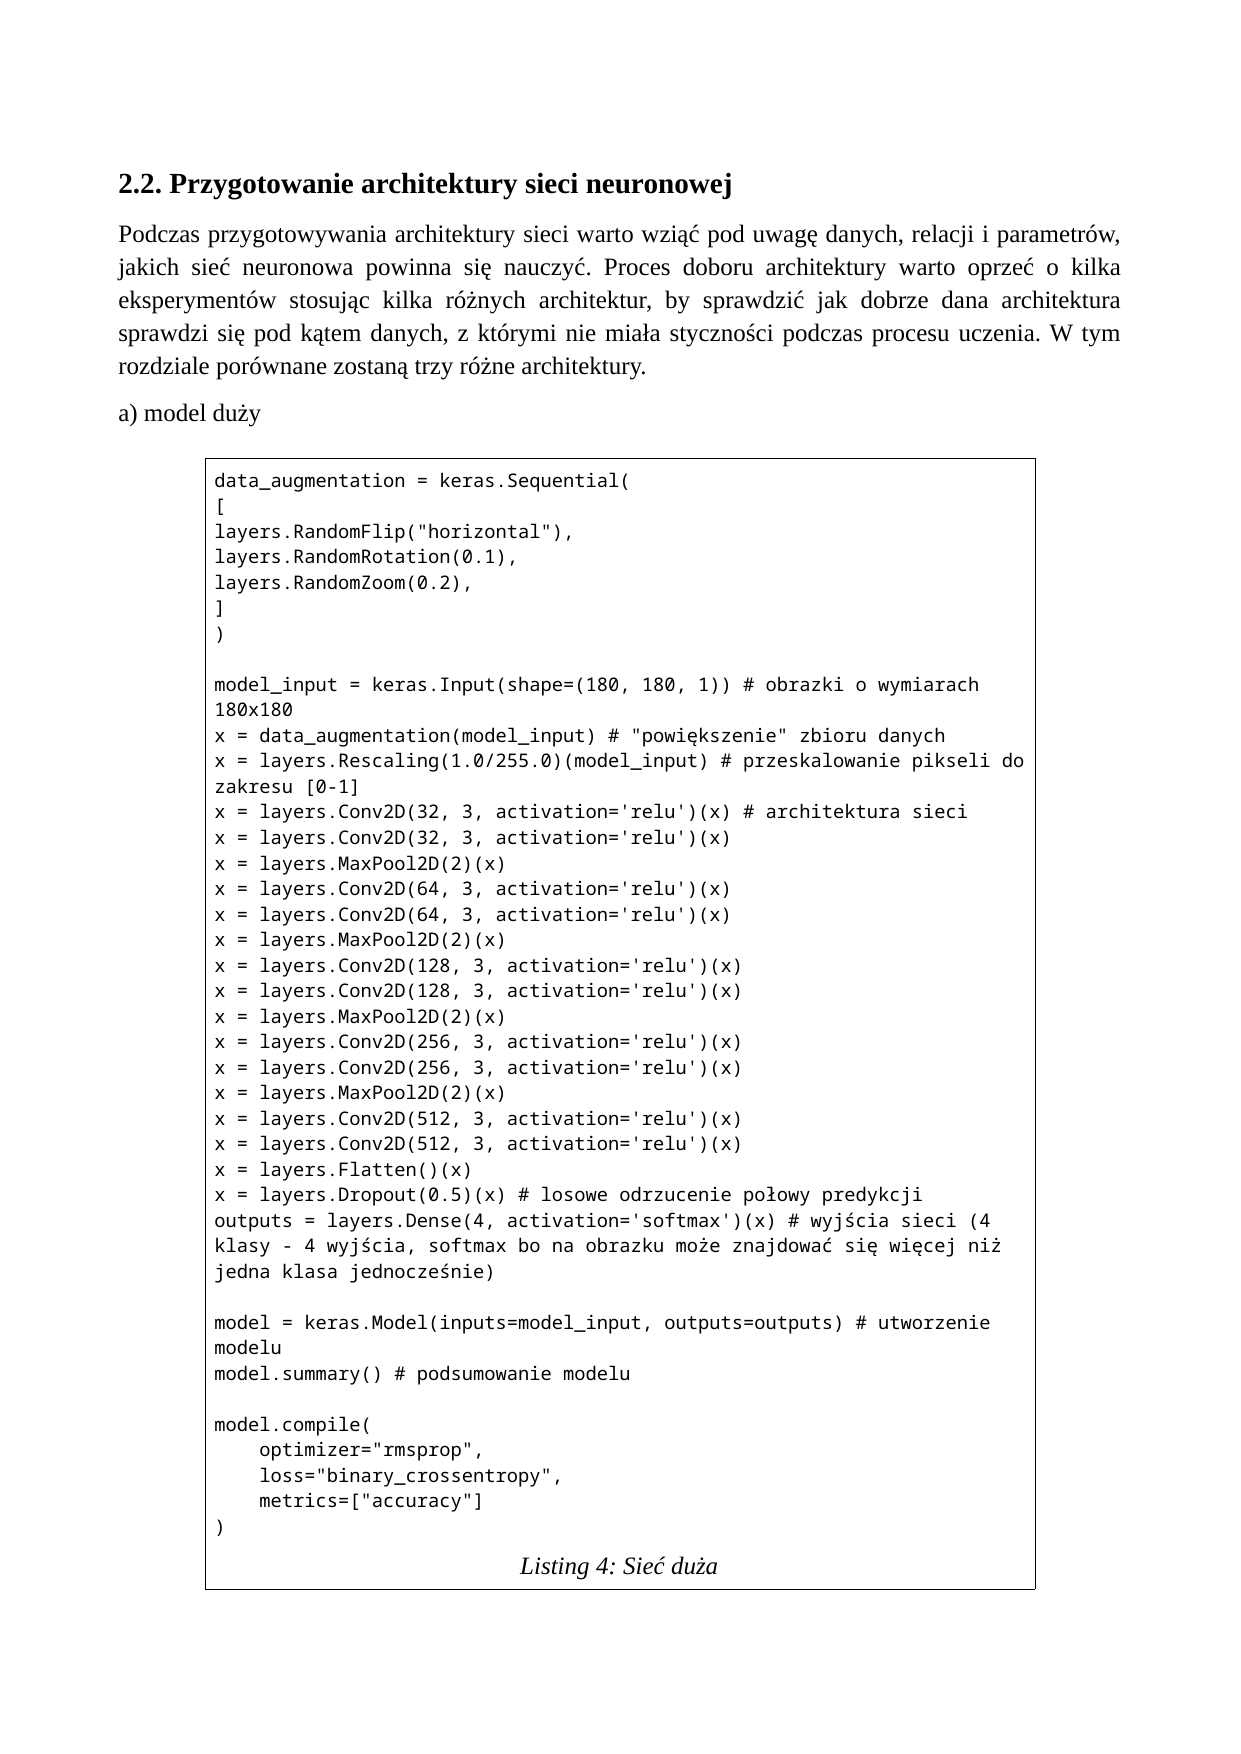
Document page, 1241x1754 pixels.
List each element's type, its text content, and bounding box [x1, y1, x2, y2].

text loss="binary_crossentropy", [214, 1462, 1026, 1488]
text optimizer="rmsprop", [214, 1437, 1026, 1462]
text 2.2. Przygotowanie architektury sieci neuronowej [118, 166, 1122, 199]
text x = layers.MaxPool2D(2)(x) [214, 1079, 1026, 1105]
text x = layers.Conv2D(128, 3, activation='relu')(x) [214, 977, 1026, 1003]
text x = layers.Conv2D(512, 3, activation='relu')(x) [214, 1131, 1026, 1156]
text model.summary() # podsumowanie modelu [214, 1360, 1026, 1386]
text x = layers.MaxPool2D(2)(x) [214, 1003, 1026, 1028]
text x = data_augmentation(model_input) # "powiększenie" zbioru danych [214, 722, 1026, 748]
text x = layers.Conv2D(32, 3, activation='relu')(x) [214, 824, 1026, 850]
text layers.RandomRotation(0.1), [214, 543, 1026, 569]
text x = layers.Conv2D(512, 3, activation='relu')(x) [214, 1105, 1026, 1131]
text ] [214, 594, 1026, 620]
text ) [214, 620, 1026, 646]
text metrics=["accuracy"] [214, 1488, 1026, 1513]
text x = layers.MaxPool2D(2)(x) [214, 850, 1026, 875]
text a) model duży [118, 398, 1122, 427]
text outputs = layers.Dense(4, activation='softmax')(x) # wyjścia sieci (4 klasy - 4 wyjścia, softmax bo na obrazku może znajdować się więcej niż jedna klasa jednocześnie) [214, 1207, 1026, 1284]
list Listing 4: Sieć duża [214, 1551, 1026, 1580]
text Podczas przygotowywania architektury sieci warto wziąć pod uwagę danych, relacji i parametrów, jakich sieć neuronowa powinna się nauczyć. Proces doboru architektury warto oprzeć o kilka eksperymentów stosując kilka różnych architektur, by sprawdzić jak dobrze dana architektura sprawdzi się pod kątem danych, z którymi nie miała styczności podczas procesu uczenia. W tym rozdziale porównane zostaną trzy różne architektury. [118, 219, 1122, 380]
text layers.RandomFlip("horizontal"), [214, 518, 1026, 543]
text x = layers.Dropout(0.5)(x) # losowe odrzucenie połowy predykcji [214, 1182, 1026, 1207]
text model = keras.Model(inputs=model_input, outputs=outputs) # utworzenie modelu [214, 1309, 1026, 1360]
text x = layers.Conv2D(64, 3, activation='relu')(x) [214, 875, 1026, 901]
text x = layers.Conv2D(256, 3, activation='relu')(x) [214, 1054, 1026, 1079]
text x = layers.Conv2D(256, 3, activation='relu')(x) [214, 1028, 1026, 1054]
text x = layers.Conv2D(64, 3, activation='relu')(x) [214, 901, 1026, 926]
text x = layers.Flatten()(x) [214, 1156, 1026, 1182]
text [ [214, 492, 1026, 518]
text model_input = keras.Input(shape=(180, 180, 1)) # obrazki o wymiarach 180x180 [214, 671, 1026, 722]
text data_augmentation = keras.Sequential( [214, 467, 1026, 492]
text x = layers.Conv2D(128, 3, activation='relu')(x) [214, 952, 1026, 977]
text model.compile( [214, 1411, 1026, 1437]
text x = layers.MaxPool2D(2)(x) [214, 926, 1026, 952]
text layers.RandomZoom(0.2), [214, 569, 1026, 594]
text x = layers.Rescaling(1.0/255.0)(model_input) # przeskalowanie pikseli do zakresu [0-1] [214, 748, 1026, 799]
text x = layers.Conv2D(32, 3, activation='relu')(x) # architektura sieci [214, 799, 1026, 824]
text ) [214, 1513, 1026, 1539]
